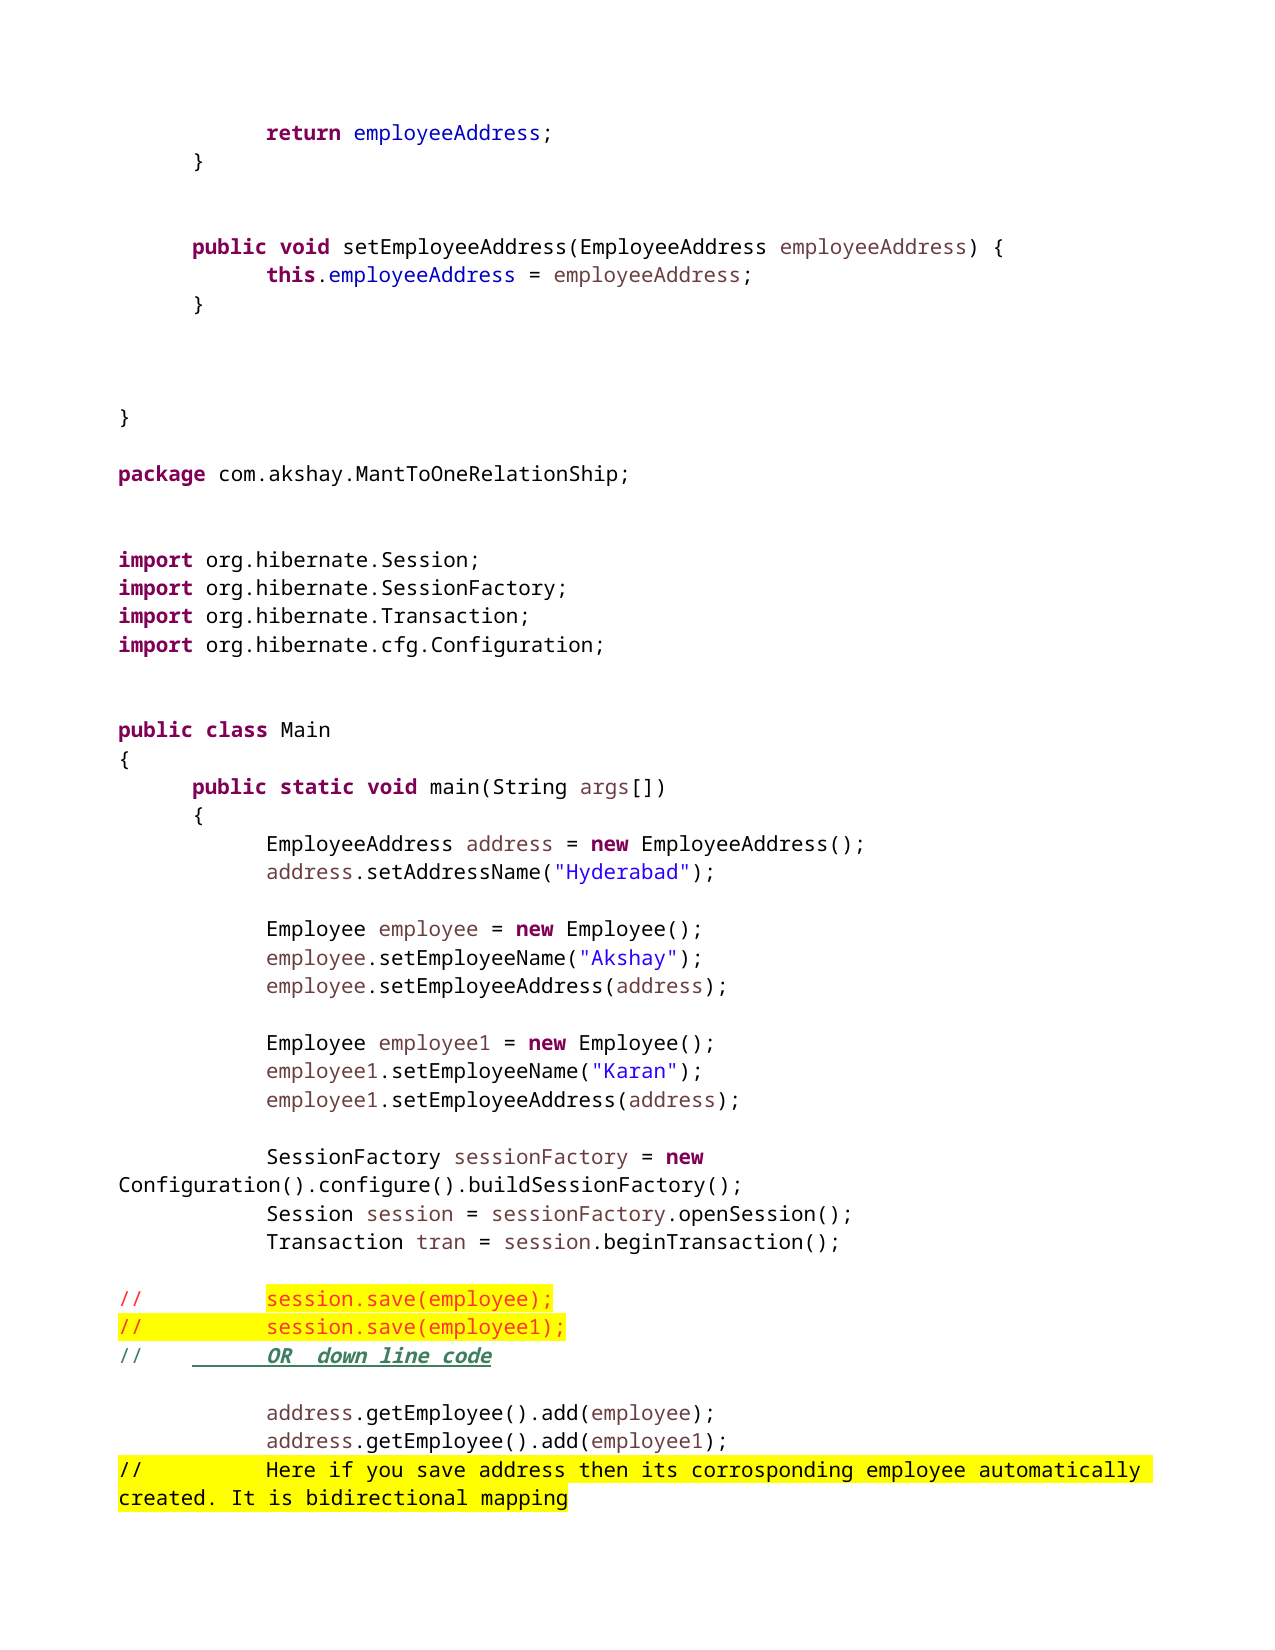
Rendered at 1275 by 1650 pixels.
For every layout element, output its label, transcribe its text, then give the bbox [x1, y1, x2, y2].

text Employee employee1 = new Employee(); [118, 1028, 1157, 1057]
text SessionFactory sessionFactory = new Configuration().configure().buildSessionFactory(); [118, 1142, 1157, 1199]
text package com.akshay.MantToOneRelationShip; [118, 459, 1157, 488]
text } [118, 402, 1157, 431]
text // session.save(employee1); [118, 1312, 1157, 1341]
text employee1.setEmployeeAddress(address); [118, 1085, 1157, 1113]
text employee.setEmployeeAddress(address); [118, 971, 1157, 1000]
text Session session = sessionFactory.openSession(); [118, 1199, 1157, 1227]
text address.setAddressName("Hyderabad"); [118, 857, 1157, 886]
text employee1.setEmployeeName("Karan"); [118, 1057, 1157, 1085]
text Transaction tran = session.beginTransaction(); [118, 1227, 1157, 1256]
text { [118, 801, 1157, 829]
text import org.hibernate.Transaction; [118, 602, 1157, 630]
text } [118, 289, 1157, 317]
text address.getEmployee().add(employee); [118, 1398, 1157, 1426]
text public void setEmployeeAddress(EmployeeAddress employeeAddress) { [118, 232, 1157, 260]
text Employee employee = new Employee(); [118, 914, 1157, 943]
text { [118, 744, 1157, 772]
text import org.hibernate.Session; [118, 545, 1157, 573]
text import org.hibernate.SessionFactory; [118, 573, 1157, 602]
text public class Main [118, 715, 1157, 744]
text // Here if you save address then its corrosponding employee automatically created. It is bidirectional mapping [118, 1455, 1157, 1512]
text } [118, 147, 1157, 175]
text // OR down line code [118, 1341, 1157, 1369]
text public static void main(String args[]) [118, 772, 1157, 801]
text address.getEmployee().add(employee1); [118, 1426, 1157, 1455]
text EmployeeAddress address = new EmployeeAddress(); [118, 829, 1157, 857]
text return employeeAddress; [118, 118, 1157, 147]
text employee.setEmployeeName("Akshay"); [118, 943, 1157, 971]
text import org.hibernate.cfg.Configuration; [118, 630, 1157, 658]
text // session.save(employee); [118, 1284, 1157, 1312]
text this.employeeAddress = employeeAddress; [118, 260, 1157, 289]
